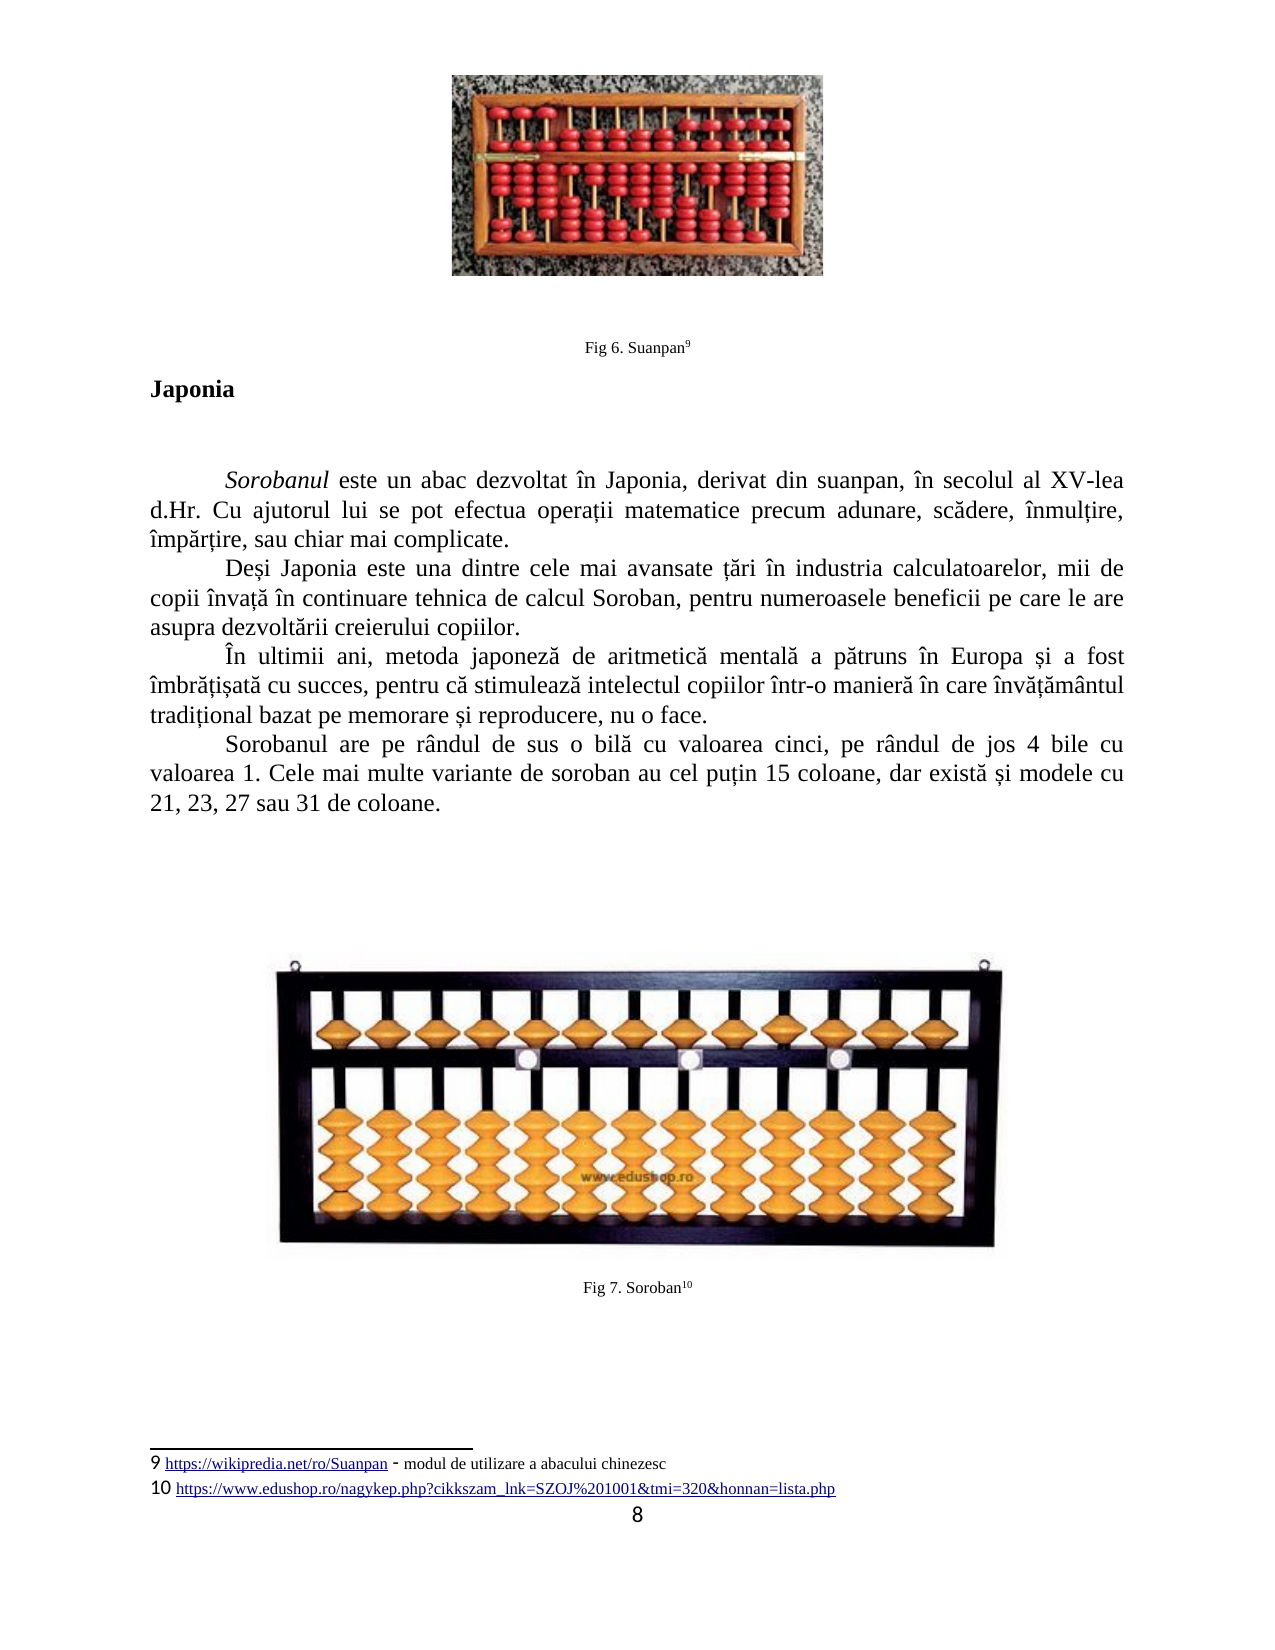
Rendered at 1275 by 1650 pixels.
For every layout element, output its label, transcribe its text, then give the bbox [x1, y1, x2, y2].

text Sorobanul este un abac dezvoltat în Japonia, derivat din suanpan, în secolul al XV-lea d.Hr. Cu ajutorul lui se pot efectua operații matematice precum adunare, scădere, înmulțire, împărțire, sau chiar mai complicate. [150, 466, 1125, 553]
text Fig 7. Soroban [150, 1278, 1125, 1297]
text Japonia [150, 374, 1125, 402]
text Deși Japonia este una dintre cele mai avansate țări în industria calculatoarelor, mii de copii învață în continuare tehnica de calcul Soroban, pentru numeroasele beneficii pe care le are asupra dezvoltării creierului copiilor. [150, 553, 1125, 641]
text https://www.edushop.ro/nagykep.php?cikkszam_lnk=SZOJ%201001&tmi=320&honnan=lista.php [150, 1474, 1125, 1500]
text https://wikipredia.net/ro/Suanpan - modul de utilizare a abacului chinezesc [150, 1449, 1125, 1474]
text În ultimii ani, metoda japoneză de aritmetică mentală a pătruns în Europa și a fost îmbrățișată cu succes, pentru că stimulează intelectul copiilor într-o manieră în care învățământul tradițional bazat pe memorare și reproducere, nu o face. [150, 641, 1125, 728]
text Fig 6. Suanpan [150, 338, 1125, 357]
text Sorobanul are pe rândul de sus o bilă cu valoarea cinci, pe rândul de jos 4 bile cu valoarea 1. Cele mai multe variante de soroban au cel puțin 15 coloane, dar există și modele cu 21, 23, 27 sau 31 de coloane. [150, 729, 1125, 816]
